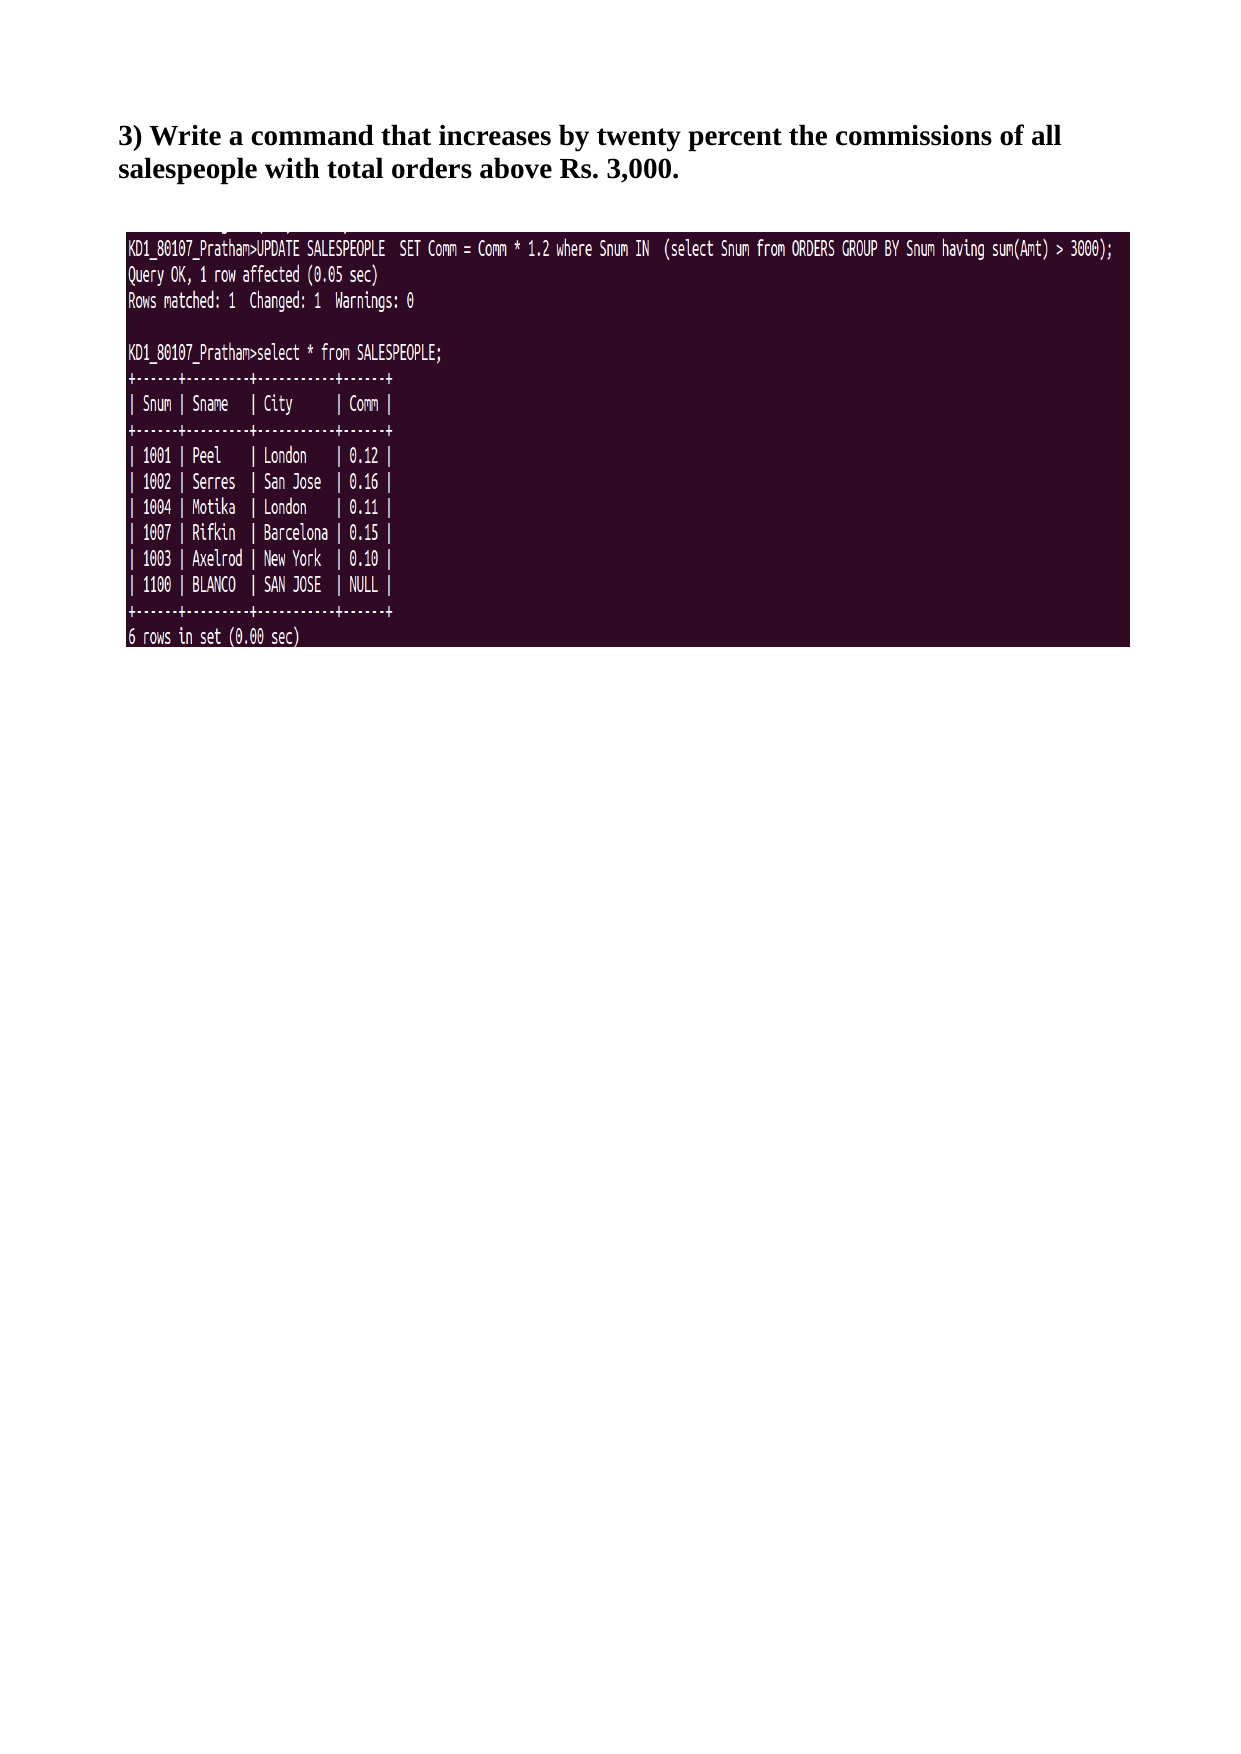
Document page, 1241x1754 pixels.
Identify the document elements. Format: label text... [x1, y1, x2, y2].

text 3) Write a command that increases by twenty percent the commissions of all salespeople with total orders above Rs. 3,000. [118, 118, 1122, 185]
picture [126, 232, 1130, 647]
